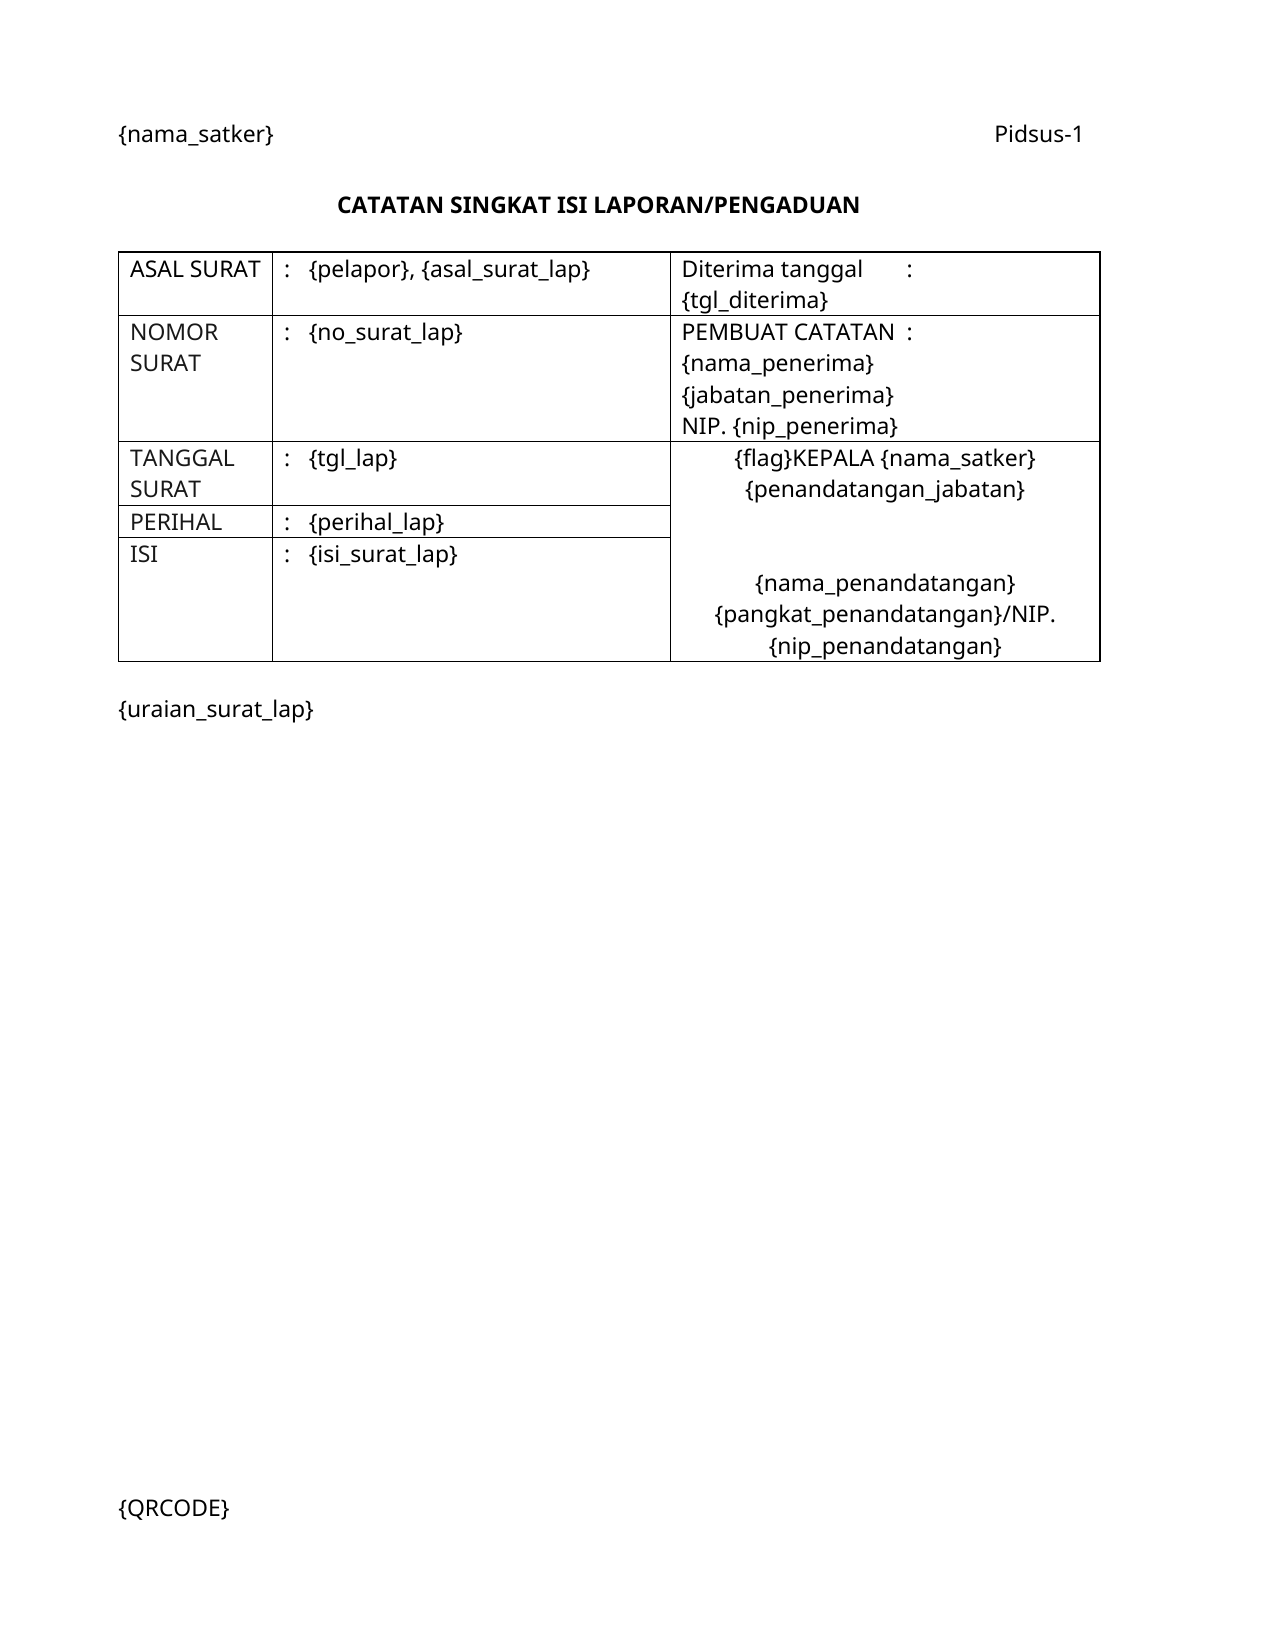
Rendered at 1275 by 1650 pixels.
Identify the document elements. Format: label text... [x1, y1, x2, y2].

table_cell [96, 251, 1102, 693]
table_header Pidsus-1 [889, 118, 1096, 158]
table_cell ISI [119, 538, 272, 661]
table_header : [273, 253, 297, 315]
table_cell : [273, 316, 297, 441]
text {QRCODE} [118, 1492, 1157, 1523]
table_header {pelapor}, {asal_surat_lap} [297, 253, 670, 315]
table_header [830, 118, 889, 158]
table_header ASAL SURAT [119, 253, 272, 315]
table_cell {isi_surat_lap} [297, 538, 670, 661]
table_cell NOMOR SURAT [119, 316, 272, 441]
table_cell {no_surat_lap} [297, 316, 670, 441]
table_cell [96, 220, 1102, 251]
table_cell PEMBUAT CATATAN : {nama_penerima} {jabatan_penerima} NIP. {nip_penerima} [671, 316, 1099, 441]
table_header [96, 118, 1102, 189]
table_cell {perihal_lap} [297, 506, 670, 537]
text {uraian_surat_lap} [118, 693, 1157, 724]
table_header {nama_satker} [107, 118, 830, 158]
table_cell CATATAN SINGKAT ISI LAPORAN/PENGADUAN [96, 189, 1102, 220]
table_cell {flag}KEPALA {nama_satker} {penandatangan_jabatan} {nama_penandatangan} {pangkat_penandatangan}/NIP.{nip_penandatangan} [671, 442, 1099, 661]
table_header Diterima tanggal : {tgl_diterima} [671, 253, 1099, 315]
table_cell TANGGAL SURAT [119, 442, 272, 504]
table_cell : [273, 538, 297, 661]
table_cell : [273, 442, 297, 504]
table_cell : [273, 506, 297, 537]
table_cell PERIHAL [119, 506, 272, 537]
table_cell {tgl_lap} [297, 442, 670, 504]
